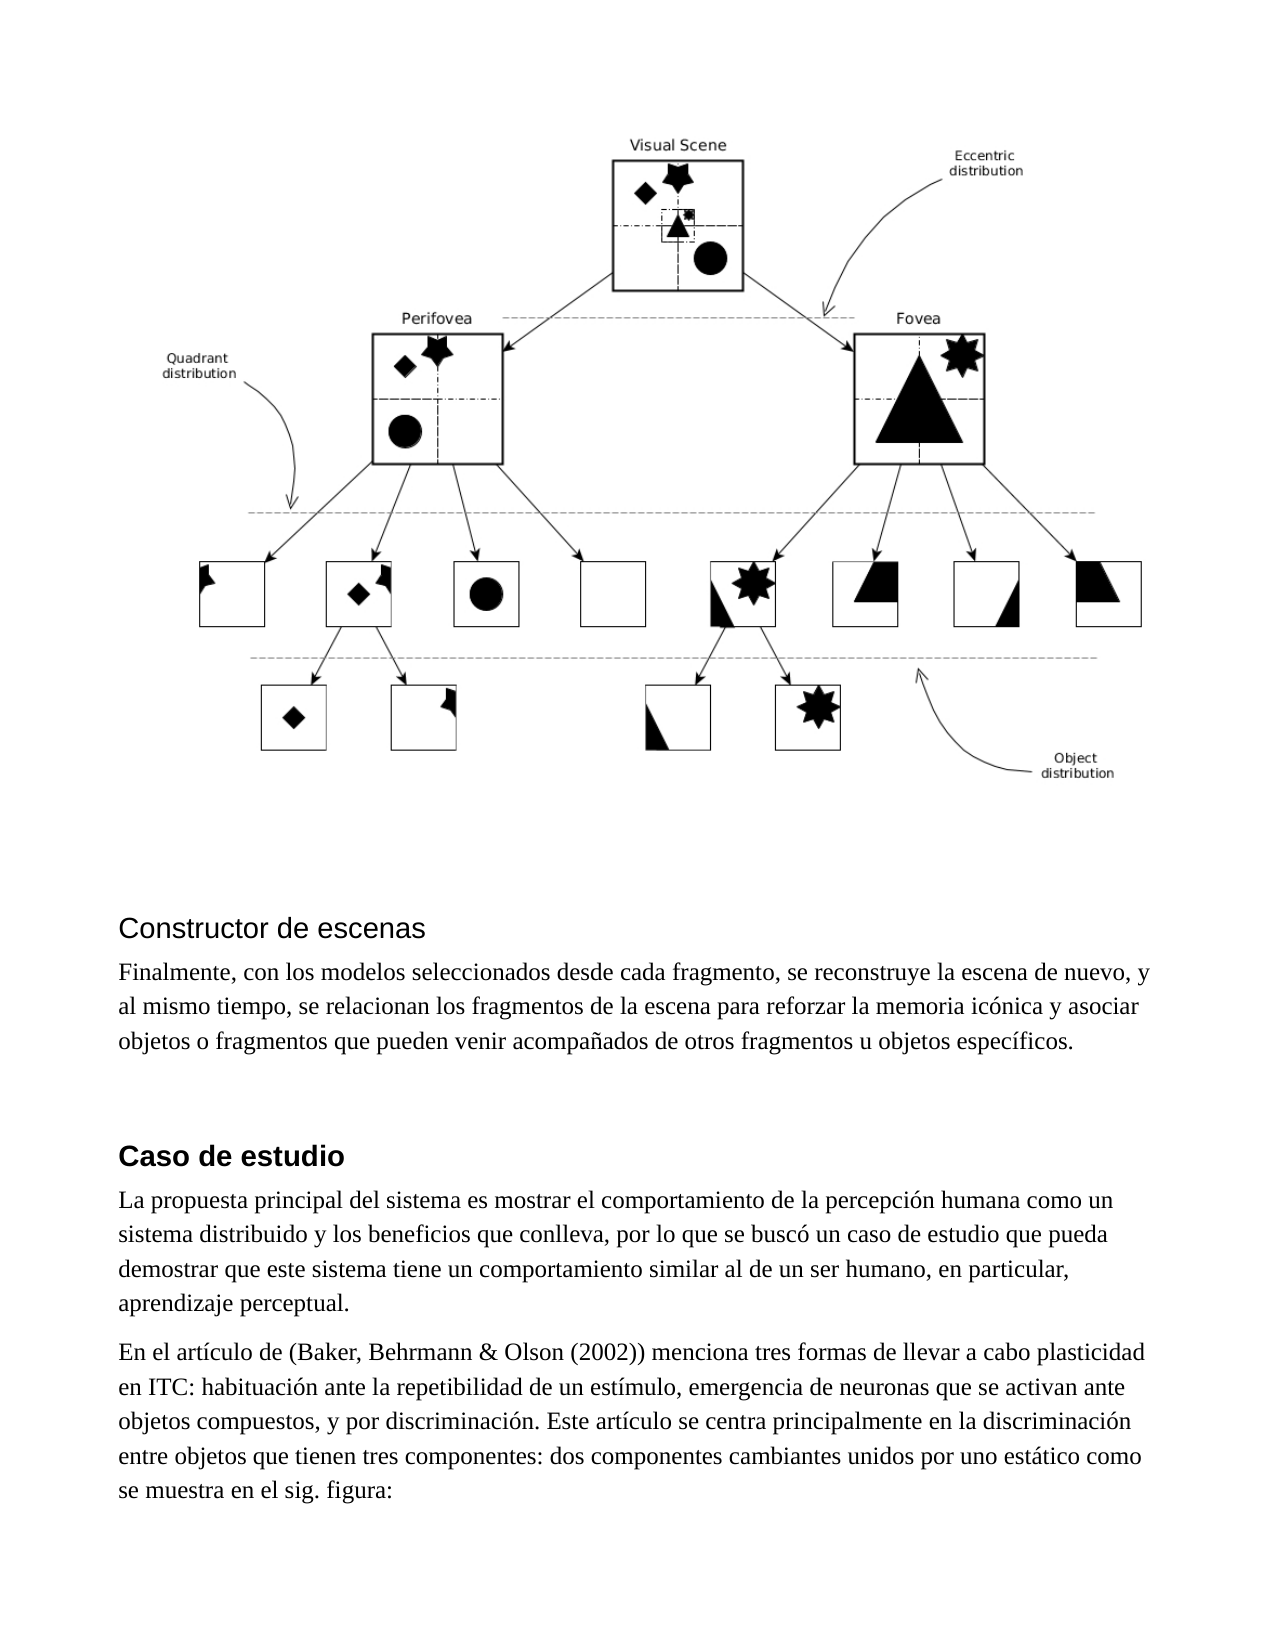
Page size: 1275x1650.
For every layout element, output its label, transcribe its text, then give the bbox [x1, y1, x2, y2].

subtitle Constructor de escenas [118, 911, 1157, 944]
text Finalmente, con los modelos seleccionados desde cada fragmento, se reconstruye la escena de nuevo, y al mismo tiempo, se relacionan los fragmentos de la escena para reforzar la memoria icónica y asociar objetos o fragmentos que pueden venir acompañados de otros fragmentos u objetos específicos. [118, 957, 1157, 1055]
subtitle Caso de estudio [118, 1139, 1157, 1172]
text En el artículo de (Baker, Behrmann & Olson (2002)) menciona tres formas de llevar a cabo plasticidad en ITC: habituación ante la repetibilidad de un estímulo, emergencia de neuronas que se activan ante objetos compuestos, y por discriminación. Este artículo se centra principalmente en la discriminación entre objetos que tienen tres componentes: dos componentes cambiantes unidos por uno estático como se muestra en el sig. figura: [118, 1337, 1157, 1504]
picture [118, 118, 1157, 832]
text La propuesta principal del sistema es mostrar el comportamiento de la percepción humana como un sistema distribuido y los beneficios que conlleva, por lo que se buscó un caso de estudio que pueda demostrar que este sistema tiene un comportamiento similar al de un ser humano, en particular, aprendizaje perceptual. [118, 1185, 1157, 1317]
